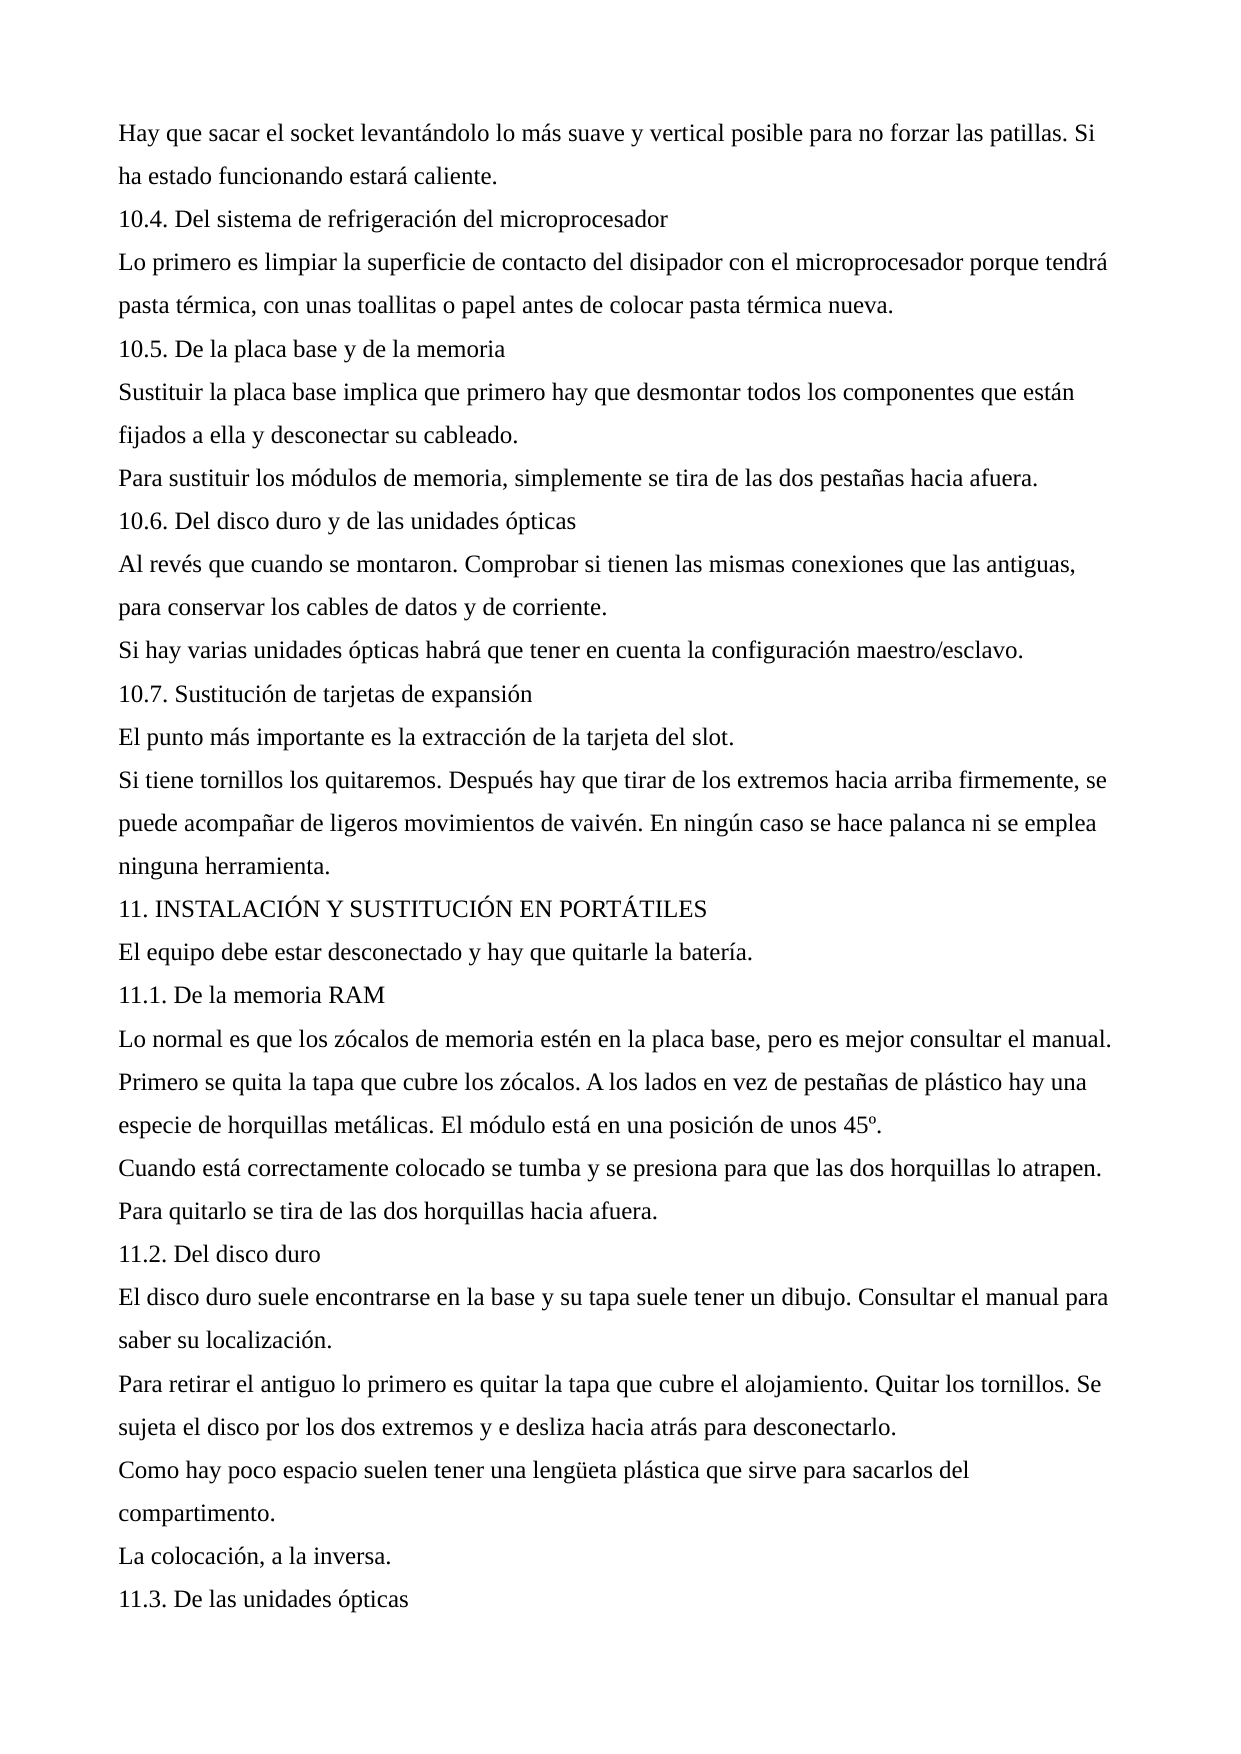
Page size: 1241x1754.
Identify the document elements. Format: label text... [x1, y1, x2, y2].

text 10.4. Del sistema de refrigeración del microprocesador [118, 204, 1122, 233]
text Lo normal es que los zócalos de memoria estén en la placa base, pero es mejor consultar el manual. [118, 1024, 1122, 1052]
text Al revés que cuando se montaron. Comprobar si tienen las mismas conexiones que las antiguas, para conservar los cables de datos y de corriente. [118, 549, 1122, 621]
text El equipo debe estar desconectado y hay que quitarle la batería. [118, 937, 1122, 966]
text Como hay poco espacio suelen tener una lengüeta plástica que sirve para sacarlos del compartimento. [118, 1455, 1122, 1527]
text Si tiene tornillos los quitaremos. Después hay que tirar de los extremos hacia arriba firmemente, se puede acompañar de ligeros movimientos de vaivén. En ningún caso se hace palanca ni se emplea ninguna herramienta. [118, 765, 1122, 880]
text 10.5. De la placa base y de la memoria [118, 334, 1122, 362]
text El punto más importante es la extracción de la tarjeta del slot. [118, 722, 1122, 751]
text 11. INSTALACIÓN Y SUSTITUCIÓN EN PORTÁTILES [118, 894, 1122, 923]
text Para quitarlo se tira de las dos horquillas hacia afuera. [118, 1196, 1122, 1225]
text Hay que sacar el socket levantándolo lo más suave y vertical posible para no forzar las patillas. Si ha estado funcionando estará caliente. [118, 118, 1122, 190]
text Cuando está correctamente colocado se tumba y se presiona para que las dos horquillas lo atrapen. [118, 1153, 1122, 1182]
text Para sustituir los módulos de memoria, simplemente se tira de las dos pestañas hacia afuera. [118, 463, 1122, 492]
text Si hay varias unidades ópticas habrá que tener en cuenta la configuración maestro/esclavo. [118, 636, 1122, 664]
text 10.6. Del disco duro y de las unidades ópticas [118, 506, 1122, 535]
text La colocación, a la inversa. [118, 1541, 1122, 1570]
text 10.7. Sustitución de tarjetas de expansión [118, 679, 1122, 707]
text Primero se quita la tapa que cubre los zócalos. A los lados en vez de pestañas de plástico hay una especie de horquillas metálicas. El módulo está en una posición de unos 45º. [118, 1067, 1122, 1139]
text 11.1. De la memoria RAM [118, 981, 1122, 1009]
text Sustituir la placa base implica que primero hay que desmontar todos los componentes que están fijados a ella y desconectar su cableado. [118, 377, 1122, 449]
text 11.3. De las unidades ópticas [118, 1584, 1122, 1613]
text El disco duro suele encontrarse en la base y su tapa suele tener un dibujo. Consultar el manual para saber su localización. [118, 1282, 1122, 1354]
text Lo primero es limpiar la superficie de contacto del disipador con el microprocesador porque tendrá pasta térmica, con unas toallitas o papel antes de colocar pasta térmica nueva. [118, 247, 1122, 319]
text Para retirar el antiguo lo primero es quitar la tapa que cubre el alojamiento. Quitar los tornillos. Se sujeta el disco por los dos extremos y e desliza hacia atrás para desconectarlo. [118, 1369, 1122, 1441]
text 11.2. Del disco duro [118, 1239, 1122, 1268]
